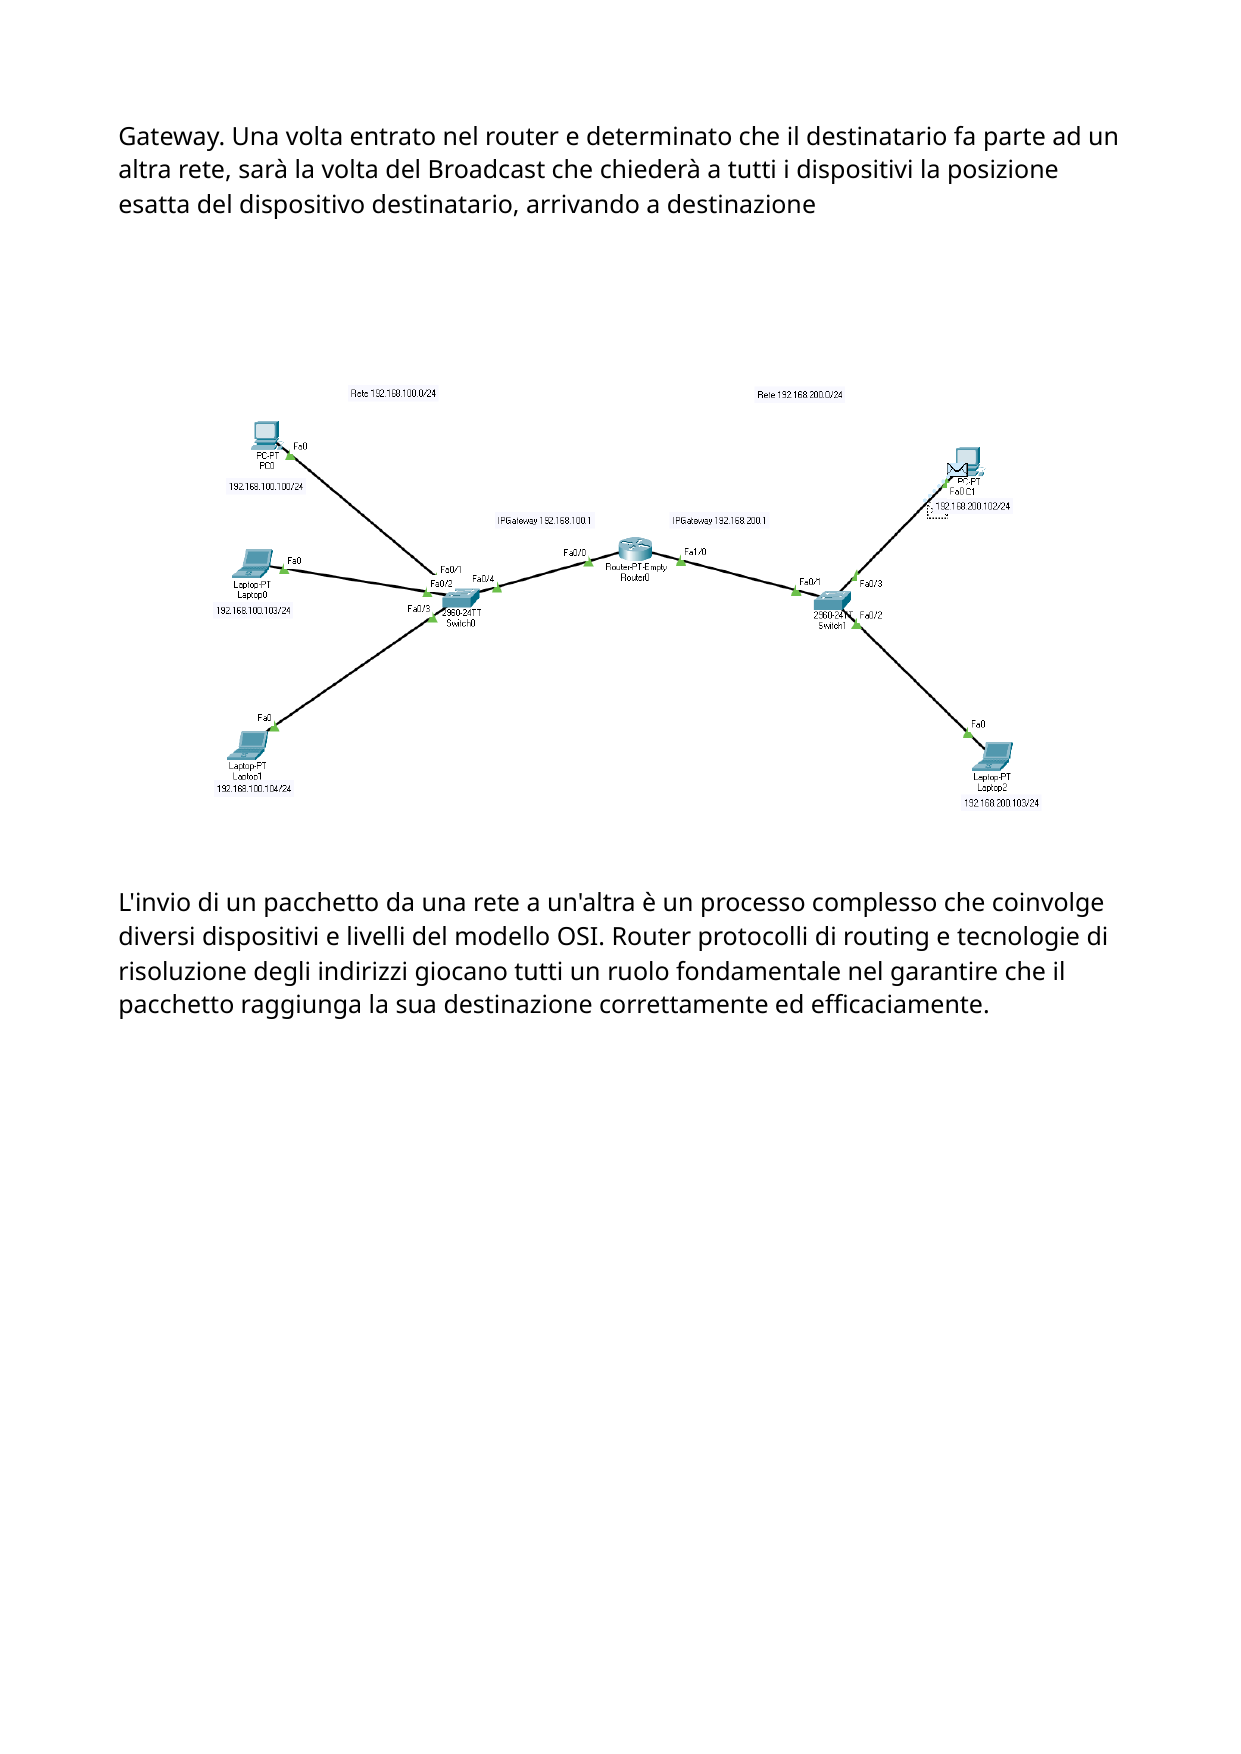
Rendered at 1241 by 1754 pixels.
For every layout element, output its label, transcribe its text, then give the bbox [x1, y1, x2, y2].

text Gateway. Una volta entrato nel router e determinato che il destinatario fa parte ad un altra rete, sarà la volta del Broadcast che chiederà a tutti i dispositivi la posizione esatta del dispositivo destinatario, arrivando a destinazione [118, 118, 1122, 220]
text L'invio di un pacchetto da una rete a un'altra è un processo complesso che coinvolge diversi dispositivi e livelli del modello OSI. Router protocolli di routing e tecnologie di risoluzione degli indirizzi giocano tutti un ruolo fondamentale nel garantire che il pacchetto raggiunga la sua destinazione correttamente ed efficaciamente. [118, 357, 1122, 1021]
picture [155, 356, 1085, 885]
